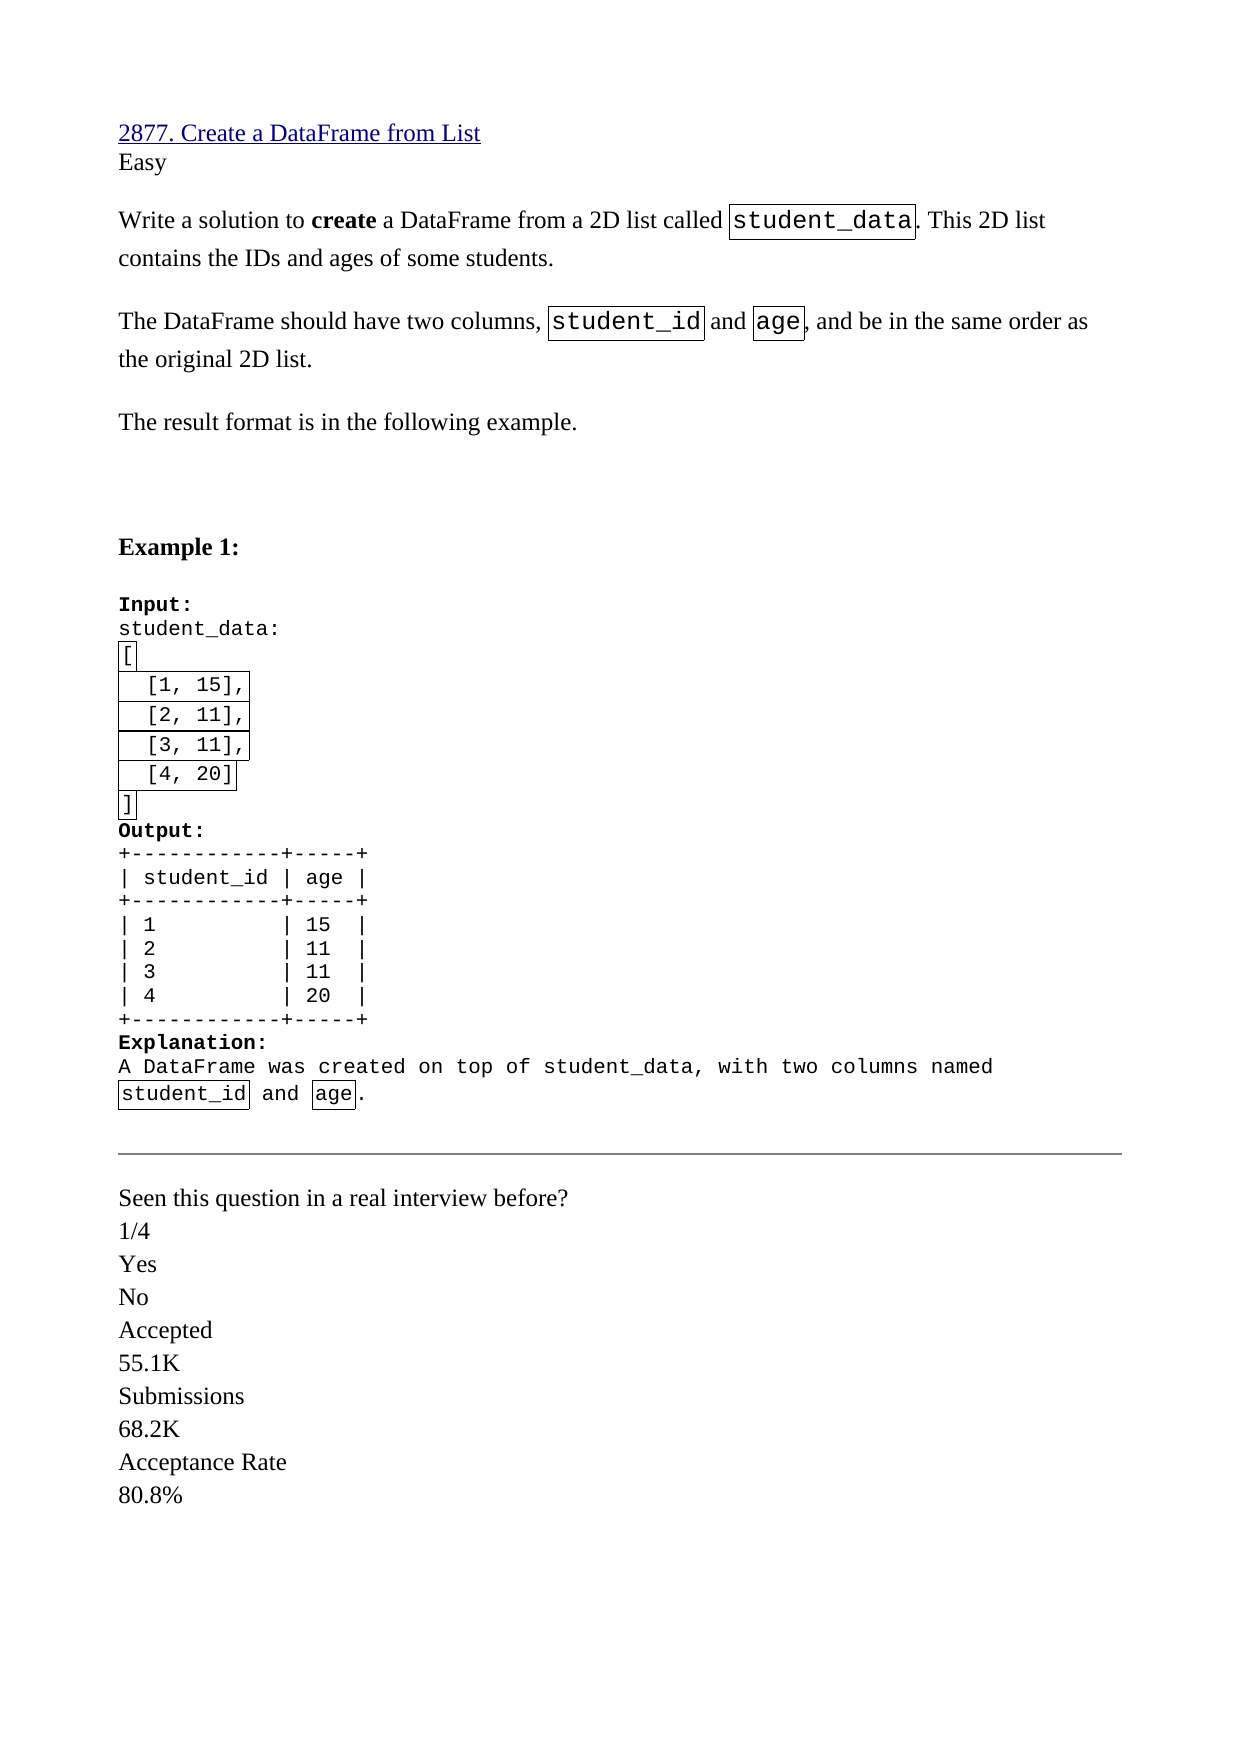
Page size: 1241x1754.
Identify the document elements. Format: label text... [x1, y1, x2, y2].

text +------------+-----+ [118, 843, 1122, 867]
text | 4 | 20 | [118, 985, 1122, 1009]
text No [118, 1282, 1122, 1311]
text | student_id | age | [118, 867, 1122, 891]
text Output: [118, 819, 1122, 843]
text | 2 | 11 | [118, 938, 1122, 961]
text [237, 760, 1122, 790]
text ] [119, 791, 136, 819]
text [137, 790, 1122, 819]
text [1, 15], [119, 672, 249, 701]
text [3, 11], [119, 732, 249, 760]
text The DataFrame should have two columns, student_id and age, and be in the same order as the original 2D list. [118, 306, 1122, 373]
text The result format is in the following example. [118, 407, 1122, 435]
text Example 1: [118, 532, 1122, 560]
text student_data: [118, 618, 1122, 641]
text | 3 | 11 | [118, 961, 1122, 985]
text 55.1K [118, 1348, 1122, 1377]
text [250, 701, 1122, 731]
text [250, 731, 1122, 760]
text Easy [118, 147, 1122, 176]
text Yes [118, 1249, 1122, 1278]
text 68.2K [118, 1414, 1122, 1443]
text 2877. Create a DataFrame from List [118, 118, 1122, 147]
text [137, 641, 1122, 671]
text A DataFrame was created on top of student_data, with two columns named student_id and age. [118, 1056, 1122, 1109]
text Input: [118, 594, 1122, 618]
text +------------+-----+ [118, 891, 1122, 914]
text Write a solution to create a DataFrame from a 2D list called student_data. This 2D list contains the IDs and ages of some students. [118, 204, 1122, 272]
text | 1 | 15 | [118, 914, 1122, 938]
text Seen this question in a real interview before? [118, 1183, 1122, 1212]
text [ [119, 642, 136, 671]
text [2, 11], [119, 702, 249, 730]
text [4, 20] [119, 761, 236, 790]
text [250, 671, 1122, 701]
text Accepted [118, 1315, 1122, 1344]
text +------------+-----+ [118, 1009, 1122, 1032]
text Submissions [118, 1381, 1122, 1410]
text 80.8% [118, 1480, 1122, 1509]
text Explanation: [118, 1032, 1122, 1056]
text 1/4 [118, 1216, 1122, 1245]
text Acceptance Rate [118, 1447, 1122, 1476]
